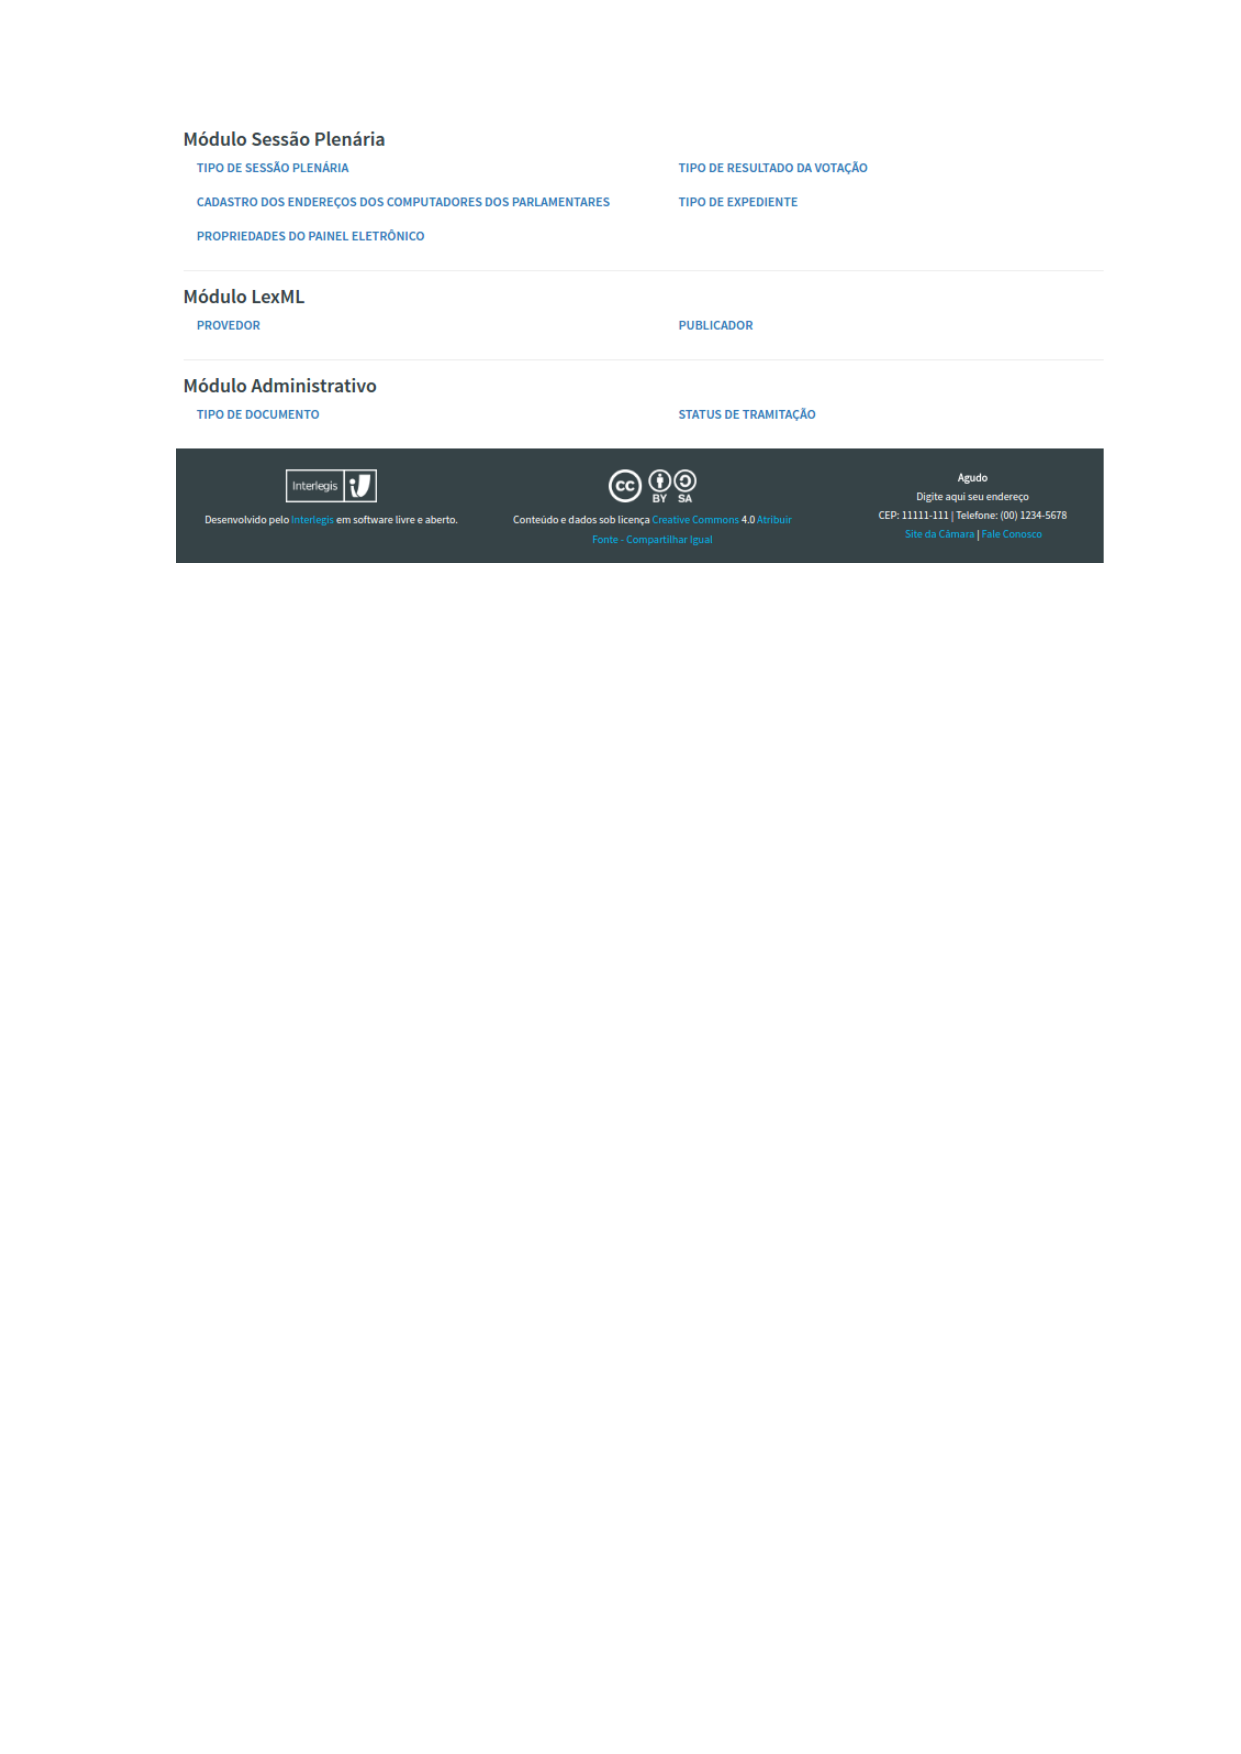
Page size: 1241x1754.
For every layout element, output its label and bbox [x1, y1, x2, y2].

picture [176, 126, 1104, 563]
